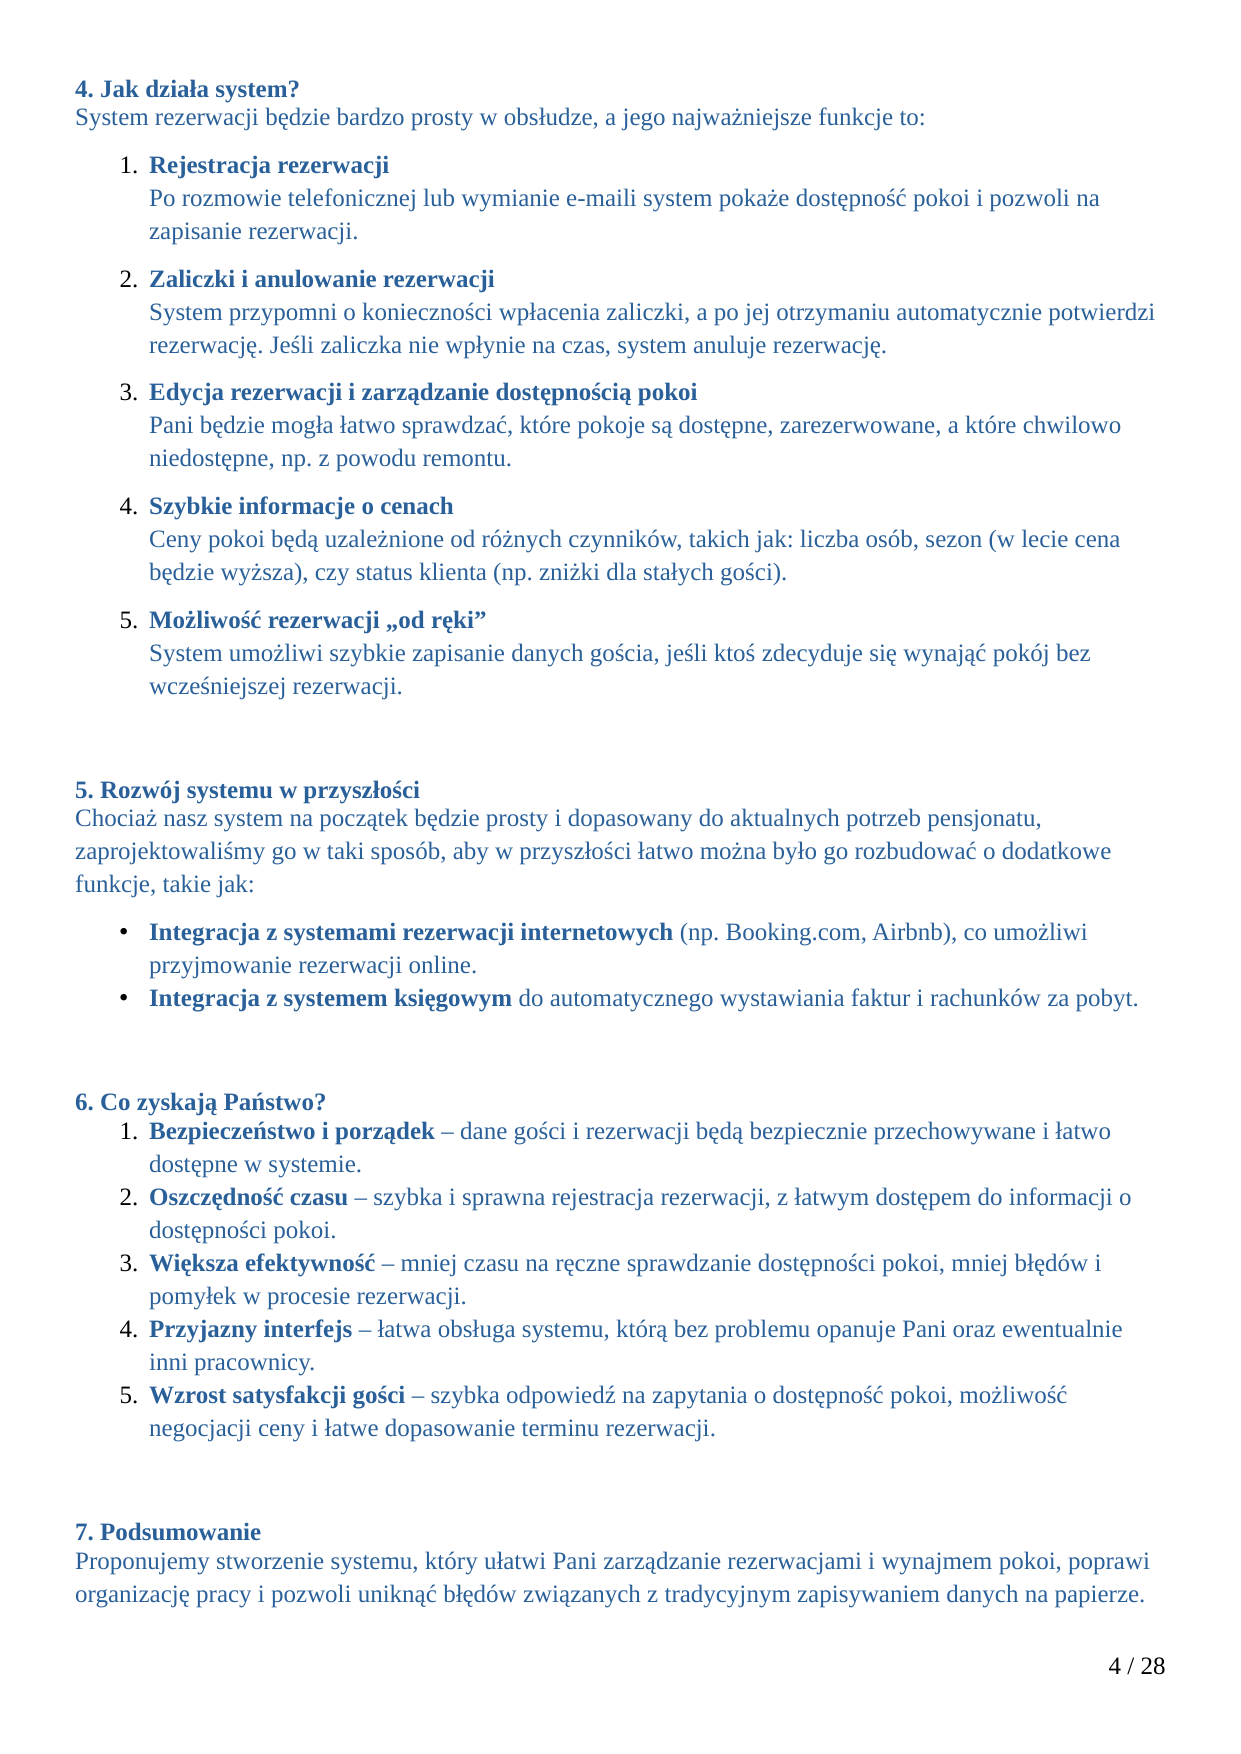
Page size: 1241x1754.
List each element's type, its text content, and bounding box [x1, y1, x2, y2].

list Oszczędność czasu – szybka i sprawna rejestracja rezerwacji, z łatwym dostępem do informacji o dostępności pokoi. [119, 1182, 1165, 1244]
subtitle 5. Rozwój systemu w przyszłości [75, 775, 1165, 803]
list Integracja z systemami rezerwacji internetowych (np. Booking.com, Airbnb), co umożliwi przyjmowanie rezerwacji online. [119, 917, 1165, 979]
subtitle 4. Jak działa system? [75, 74, 1165, 102]
list Wzrost satysfakcji gości – szybka odpowiedź na zapytania o dostępność pokoi, możliwość negocjacji ceny i łatwe dopasowanie terminu rezerwacji. [119, 1380, 1165, 1442]
list Zaliczki i anulowanie rezerwacji System przypomni o konieczności wpłacenia zaliczki, a po jej otrzymaniu automatycznie potwierdzi rezerwację. Jeśli zaliczka nie wpłynie na czas, system anuluje rezerwację. [119, 264, 1165, 358]
list Bezpieczeństwo i porządek – dane gości i rezerwacji będą bezpiecznie przechowywane i łatwo dostępne w systemie. [119, 1116, 1165, 1178]
list Rejestracja rezerwacji Po rozmowie telefonicznej lub wymianie e-maili system pokaże dostępność pokoi i pozwoli na zapisanie rezerwacji. [119, 150, 1165, 245]
list Większa efektywność – mniej czasu na ręczne sprawdzanie dostępności pokoi, mniej błędów i pomyłek w procesie rezerwacji. [119, 1248, 1165, 1310]
text Chociaż nasz system na początek będzie prosty i dopasowany do aktualnych potrzeb pensjonatu, zaprojektowaliśmy go w taki sposób, aby w przyszłości łatwo można było go rozbudować o dodatkowe funkcje, takie jak: [75, 803, 1165, 898]
list Edycja rezerwacji i zarządzanie dostępnością pokoi Pani będzie mogła łatwo sprawdzać, które pokoje są dostępne, zarezerwowane, a które chwilowo niedostępne, np. z powodu remontu. [119, 377, 1165, 472]
text System rezerwacji będzie bardzo prosty w obsłudze, a jego najważniejsze funkcje to: [75, 102, 1165, 131]
text Proponujemy stworzenie systemu, który ułatwi Pani zarządzanie rezerwacjami i wynajmem pokoi, poprawi organizację pracy i pozwoli uniknąć błędów związanych z tradycyjnym zapisywaniem danych na papierze. [75, 1546, 1165, 1607]
subtitle 6. Co zyskają Państwo? [75, 1087, 1165, 1116]
subtitle 7. Podsumowanie [75, 1517, 1165, 1546]
list Integracja z systemem księgowym do automatycznego wystawiania faktur i rachunków za pobyt. [119, 983, 1165, 1012]
list Szybkie informacje o cenach Ceny pokoi będą uzależnione od różnych czynników, takich jak: liczba osób, sezon (w lecie cena będzie wyższa), czy status klienta (np. zniżki dla stałych gości). [119, 491, 1165, 586]
list Możliwość rezerwacji „od ręki” System umożliwi szybkie zapisanie danych gościa, jeśli ktoś zdecyduje się wynająć pokój bez wcześniejszej rezerwacji. [119, 605, 1165, 699]
list Przyjazny interfejs – łatwa obsługa systemu, którą bez problemu opanuje Pani oraz ewentualnie inni pracownicy. [119, 1314, 1165, 1376]
